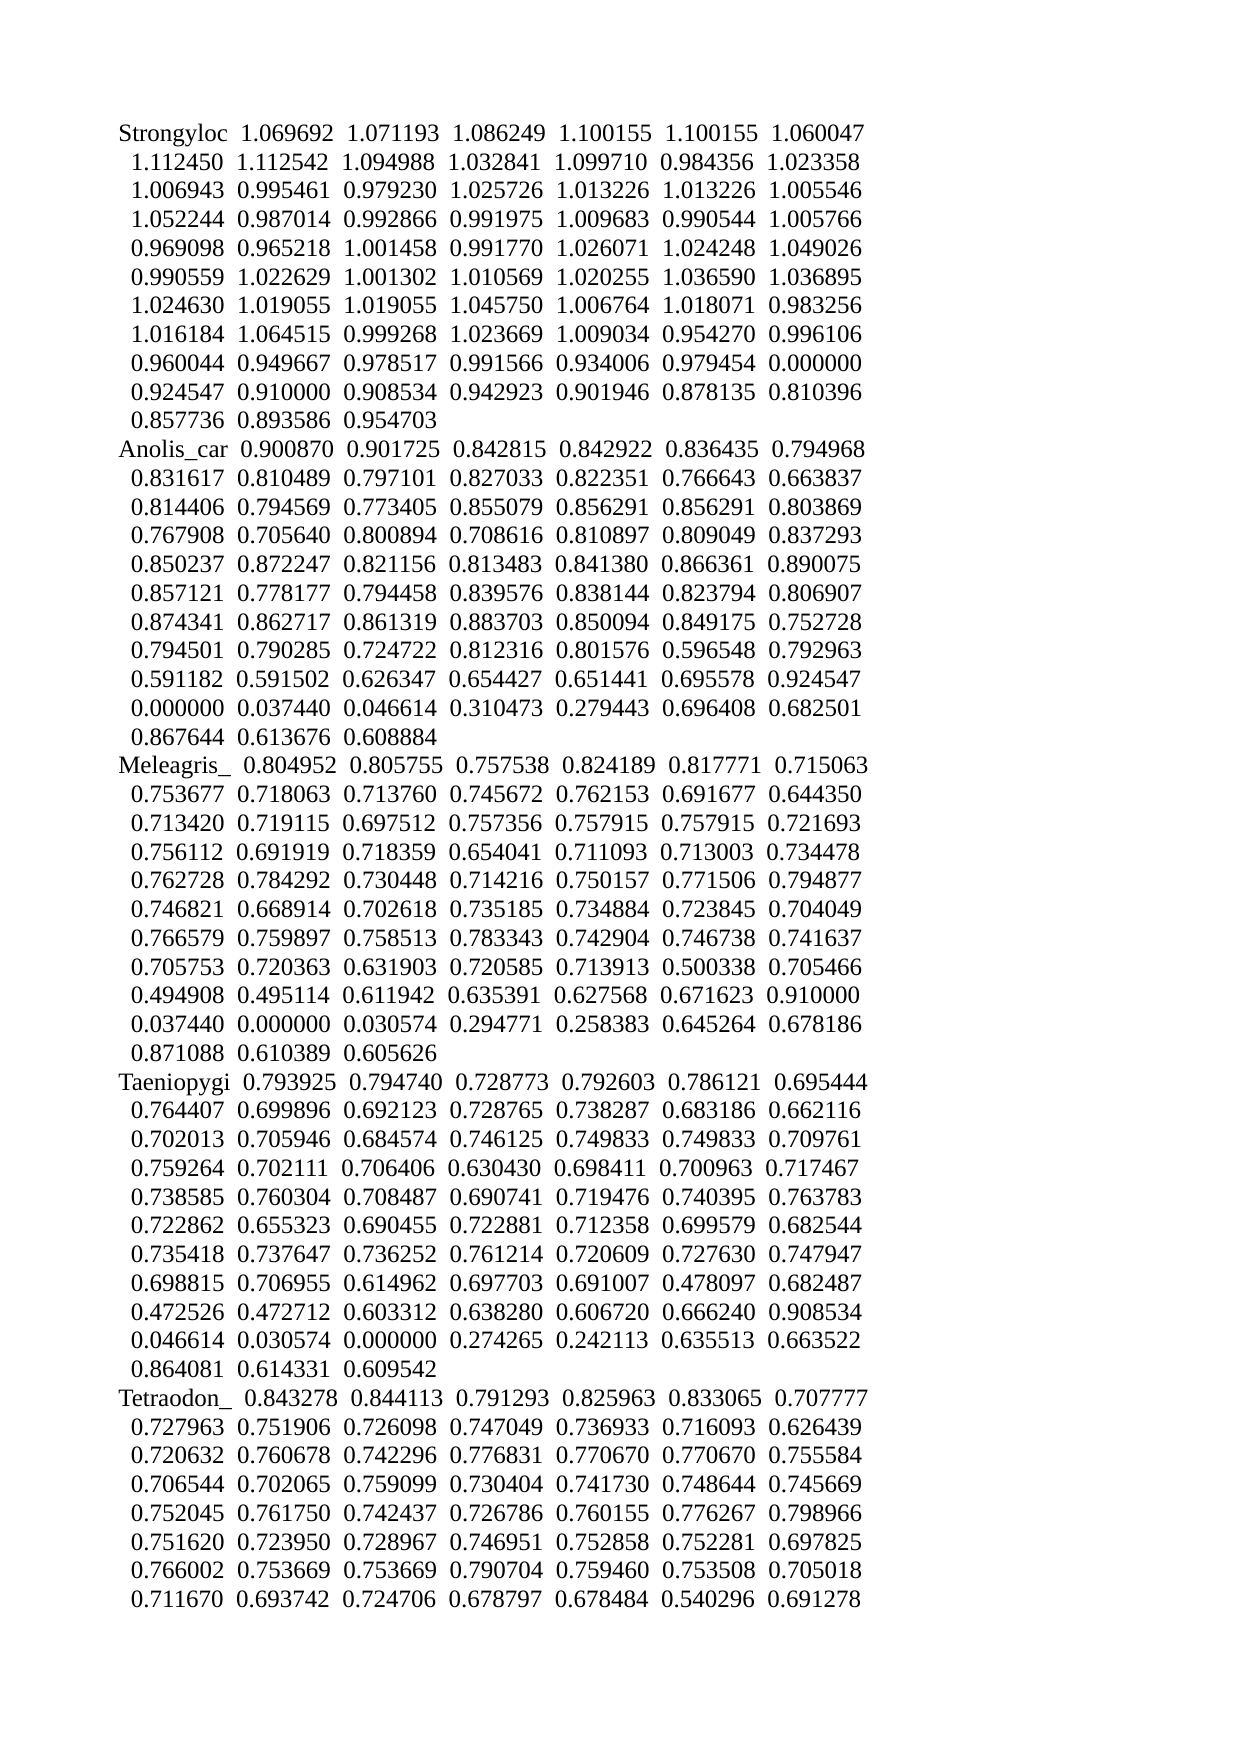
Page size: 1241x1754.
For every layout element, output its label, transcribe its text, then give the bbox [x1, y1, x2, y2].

text 0.850237 0.872247 0.821156 0.813483 0.841380 0.866361 0.890075 [118, 549, 1122, 578]
text 0.720632 0.760678 0.742296 0.776831 0.770670 0.770670 0.755584 [118, 1441, 1122, 1469]
text 0.746821 0.668914 0.702618 0.735185 0.734884 0.723845 0.704049 [118, 894, 1122, 923]
text 0.814406 0.794569 0.773405 0.855079 0.856291 0.856291 0.803869 [118, 492, 1122, 521]
text 0.735418 0.737647 0.736252 0.761214 0.720609 0.727630 0.747947 [118, 1239, 1122, 1268]
text 0.727963 0.751906 0.726098 0.747049 0.736933 0.716093 0.626439 [118, 1412, 1122, 1441]
text 0.759264 0.702111 0.706406 0.630430 0.698411 0.700963 0.717467 [118, 1153, 1122, 1182]
text 0.767908 0.705640 0.800894 0.708616 0.810897 0.809049 0.837293 [118, 521, 1122, 549]
text 0.871088 0.610389 0.605626 [118, 1038, 1122, 1067]
text 0.867644 0.613676 0.608884 [118, 722, 1122, 751]
text 1.024630 1.019055 1.019055 1.045750 1.006764 1.018071 0.983256 [118, 291, 1122, 319]
text 0.037440 0.000000 0.030574 0.294771 0.258383 0.645264 0.678186 [118, 1009, 1122, 1038]
text 0.722862 0.655323 0.690455 0.722881 0.712358 0.699579 0.682544 [118, 1211, 1122, 1239]
text Taeniopygi 0.793925 0.794740 0.728773 0.792603 0.786121 0.695444 [118, 1067, 1122, 1096]
text 0.713420 0.719115 0.697512 0.757356 0.757915 0.757915 0.721693 [118, 808, 1122, 837]
text 0.924547 0.910000 0.908534 0.942923 0.901946 0.878135 0.810396 [118, 377, 1122, 406]
text 0.764407 0.699896 0.692123 0.728765 0.738287 0.683186 0.662116 [118, 1096, 1122, 1124]
text Tetraodon_ 0.843278 0.844113 0.791293 0.825963 0.833065 0.707777 [118, 1383, 1122, 1412]
text 1.052244 0.987014 0.992866 0.991975 1.009683 0.990544 1.005766 [118, 204, 1122, 233]
text 1.112450 1.112542 1.094988 1.032841 1.099710 0.984356 1.023358 [118, 147, 1122, 176]
text 0.000000 0.037440 0.046614 0.310473 0.279443 0.696408 0.682501 [118, 693, 1122, 722]
text 0.702013 0.705946 0.684574 0.746125 0.749833 0.749833 0.709761 [118, 1124, 1122, 1153]
text 0.960044 0.949667 0.978517 0.991566 0.934006 0.979454 0.000000 [118, 348, 1122, 377]
text 0.864081 0.614331 0.609542 [118, 1354, 1122, 1383]
text 0.706544 0.702065 0.759099 0.730404 0.741730 0.748644 0.745669 [118, 1469, 1122, 1498]
text 0.756112 0.691919 0.718359 0.654041 0.711093 0.713003 0.734478 [118, 837, 1122, 866]
text Anolis_car 0.900870 0.901725 0.842815 0.842922 0.836435 0.794968 [118, 434, 1122, 463]
text 0.969098 0.965218 1.001458 0.991770 1.026071 1.024248 1.049026 [118, 233, 1122, 262]
text 0.698815 0.706955 0.614962 0.697703 0.691007 0.478097 0.682487 [118, 1268, 1122, 1297]
text 0.752045 0.761750 0.742437 0.726786 0.760155 0.776267 0.798966 [118, 1498, 1122, 1527]
text 0.472526 0.472712 0.603312 0.638280 0.606720 0.666240 0.908534 [118, 1297, 1122, 1326]
text 0.591182 0.591502 0.626347 0.654427 0.651441 0.695578 0.924547 [118, 664, 1122, 693]
text Meleagris_ 0.804952 0.805755 0.757538 0.824189 0.817771 0.715063 [118, 751, 1122, 779]
text 1.016184 1.064515 0.999268 1.023669 1.009034 0.954270 0.996106 [118, 319, 1122, 348]
text 0.766579 0.759897 0.758513 0.783343 0.742904 0.746738 0.741637 [118, 923, 1122, 952]
text 0.794501 0.790285 0.724722 0.812316 0.801576 0.596548 0.792963 [118, 636, 1122, 664]
text Strongyloc 1.069692 1.071193 1.086249 1.100155 1.100155 1.060047 [118, 118, 1122, 147]
text 0.762728 0.784292 0.730448 0.714216 0.750157 0.771506 0.794877 [118, 866, 1122, 894]
text 0.494908 0.495114 0.611942 0.635391 0.627568 0.671623 0.910000 [118, 981, 1122, 1009]
text 0.857121 0.778177 0.794458 0.839576 0.838144 0.823794 0.806907 [118, 578, 1122, 607]
text 0.753677 0.718063 0.713760 0.745672 0.762153 0.691677 0.644350 [118, 779, 1122, 808]
text 0.990559 1.022629 1.001302 1.010569 1.020255 1.036590 1.036895 [118, 262, 1122, 291]
text 0.874341 0.862717 0.861319 0.883703 0.850094 0.849175 0.752728 [118, 607, 1122, 636]
text 0.738585 0.760304 0.708487 0.690741 0.719476 0.740395 0.763783 [118, 1182, 1122, 1211]
text 0.705753 0.720363 0.631903 0.720585 0.713913 0.500338 0.705466 [118, 952, 1122, 981]
text 0.857736 0.893586 0.954703 [118, 406, 1122, 434]
text 1.006943 0.995461 0.979230 1.025726 1.013226 1.013226 1.005546 [118, 176, 1122, 204]
text 0.046614 0.030574 0.000000 0.274265 0.242113 0.635513 0.663522 [118, 1326, 1122, 1354]
text 0.766002 0.753669 0.753669 0.790704 0.759460 0.753508 0.705018 [118, 1556, 1122, 1584]
text 0.831617 0.810489 0.797101 0.827033 0.822351 0.766643 0.663837 [118, 463, 1122, 492]
text 0.751620 0.723950 0.728967 0.746951 0.752858 0.752281 0.697825 [118, 1527, 1122, 1556]
text 0.711670 0.693742 0.724706 0.678797 0.678484 0.540296 0.691278 [118, 1584, 1122, 1613]
